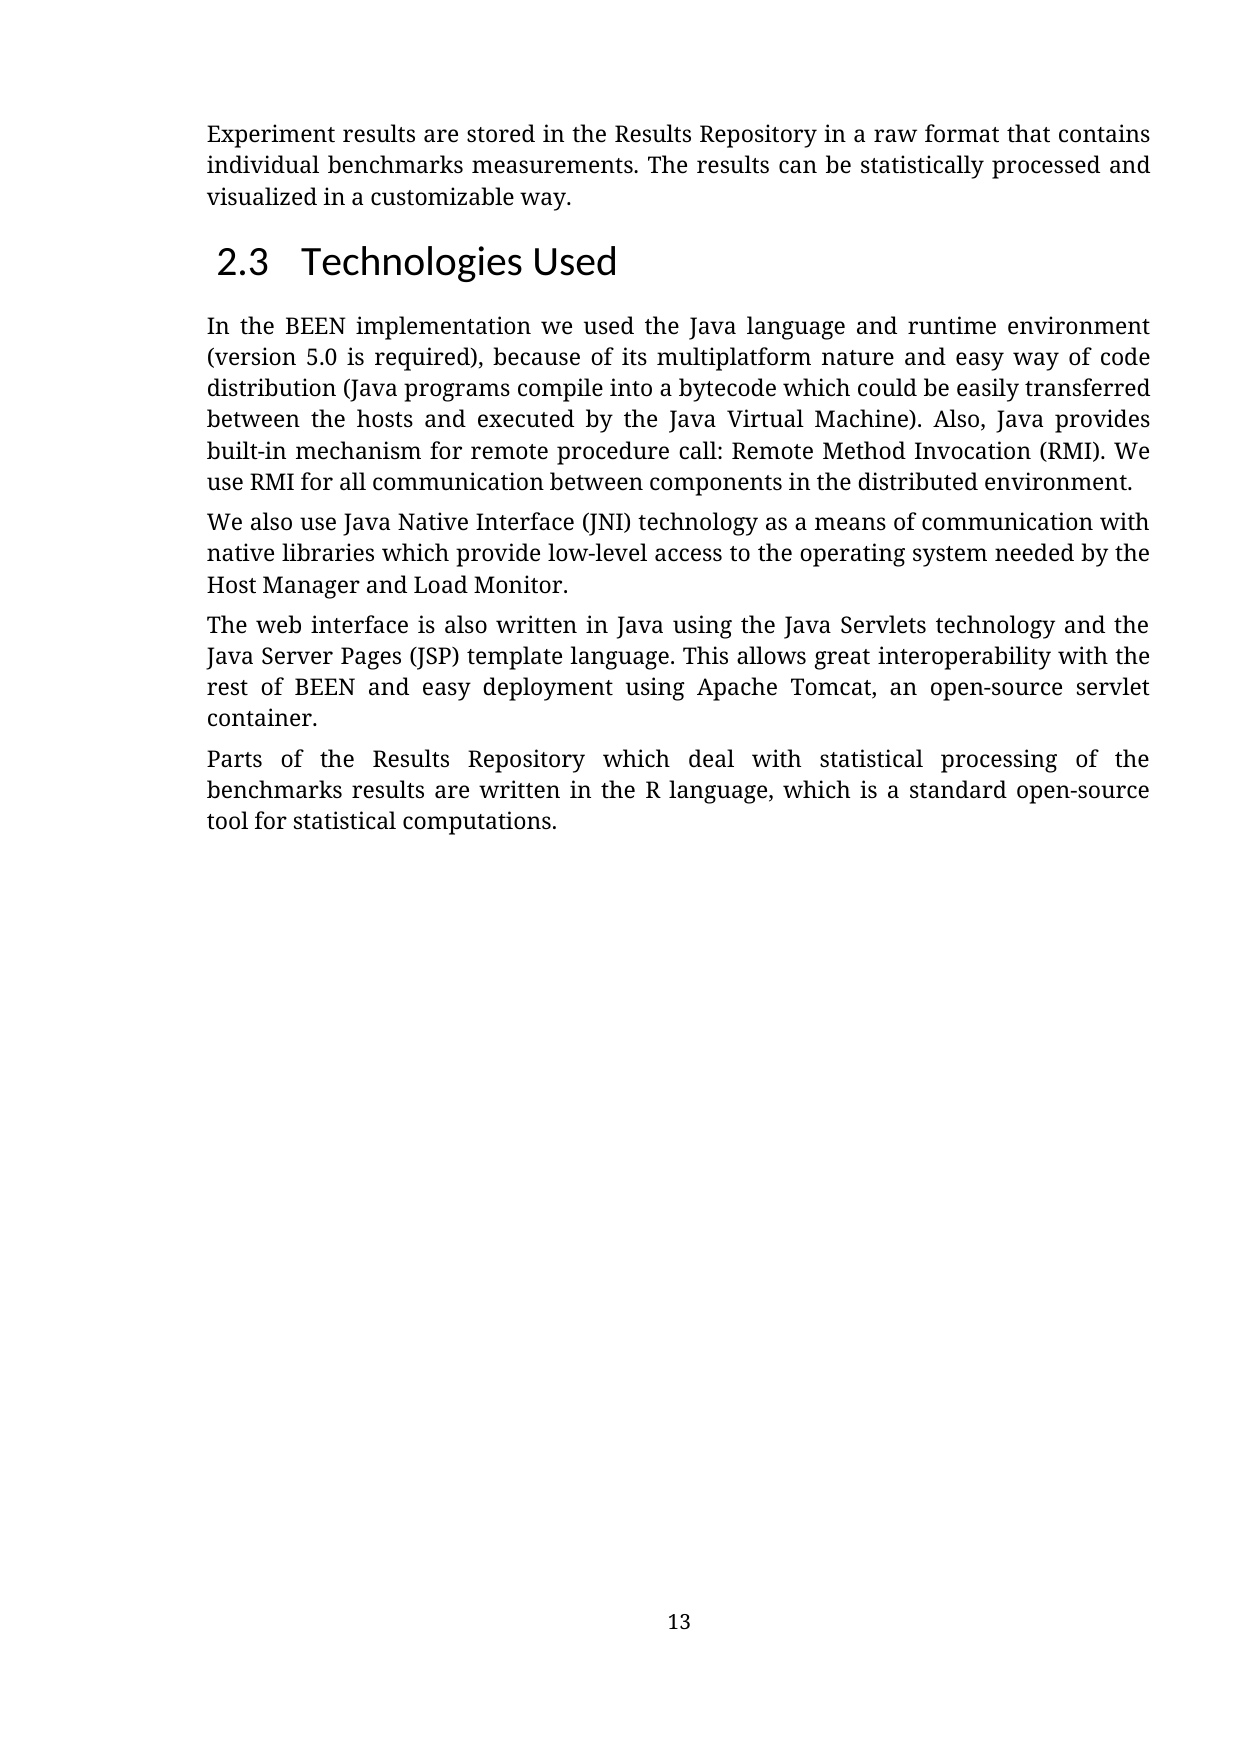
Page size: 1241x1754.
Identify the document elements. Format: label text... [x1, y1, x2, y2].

text We also use Java Native Interface (JNI) technology as a means of communication with native libraries which provide low-level access to the operating system needed by the Host Manager and Load Monitor. [207, 506, 1152, 600]
subtitle Technologies Used [207, 244, 1152, 286]
text Parts of the Results Repository which deal with statistical processing of the benchmarks results are written in the R language, which is a standard open-source tool for statistical computations. [207, 742, 1152, 836]
text Experiment results are stored in the Results Repository in a raw format that contains individual benchmarks measurements. The results can be statistically processed and visualized in a customizable way. [207, 118, 1152, 212]
text In the BEEN implementation we used the Java language and runtime environment (version 5.0 is required), because of its multiplatform nature and easy way of code distribution (Java programs compile into a bytecode which could be easily transferred between the hosts and executed by the Java Virtual Machine). Also, Java provides built-in mechanism for remote procedure call: Remote Method Invocation (RMI). We use RMI for all communication between components in the distributed environment. [207, 310, 1152, 497]
text The web interface is also written in Java using the Java Servlets technology and the Java Server Pages (JSP) template language. This allows great interoperability with the rest of BEEN and easy deployment using Apache Tomcat, an open-source servlet container. [207, 609, 1152, 734]
